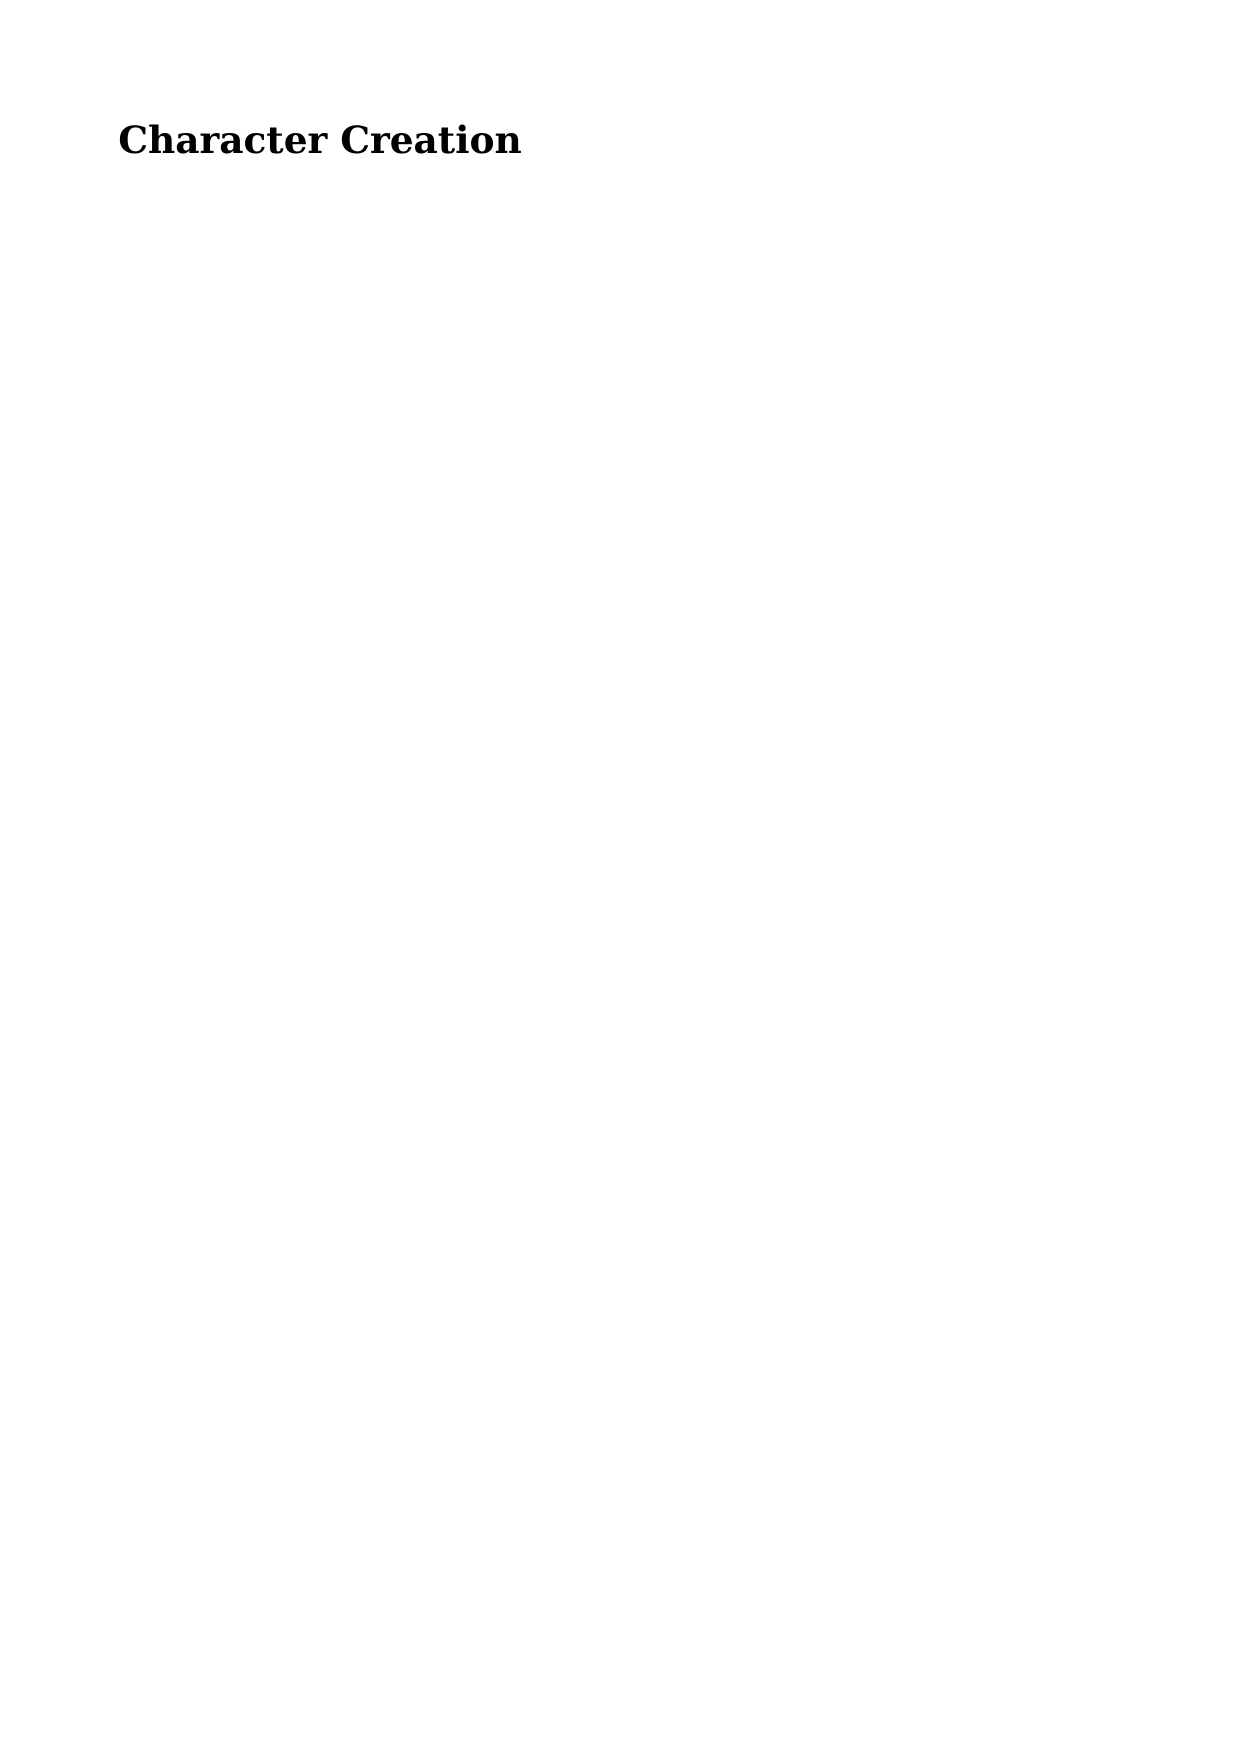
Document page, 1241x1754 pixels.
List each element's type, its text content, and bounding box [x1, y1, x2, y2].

subtitle Character Creation [118, 118, 1122, 162]
